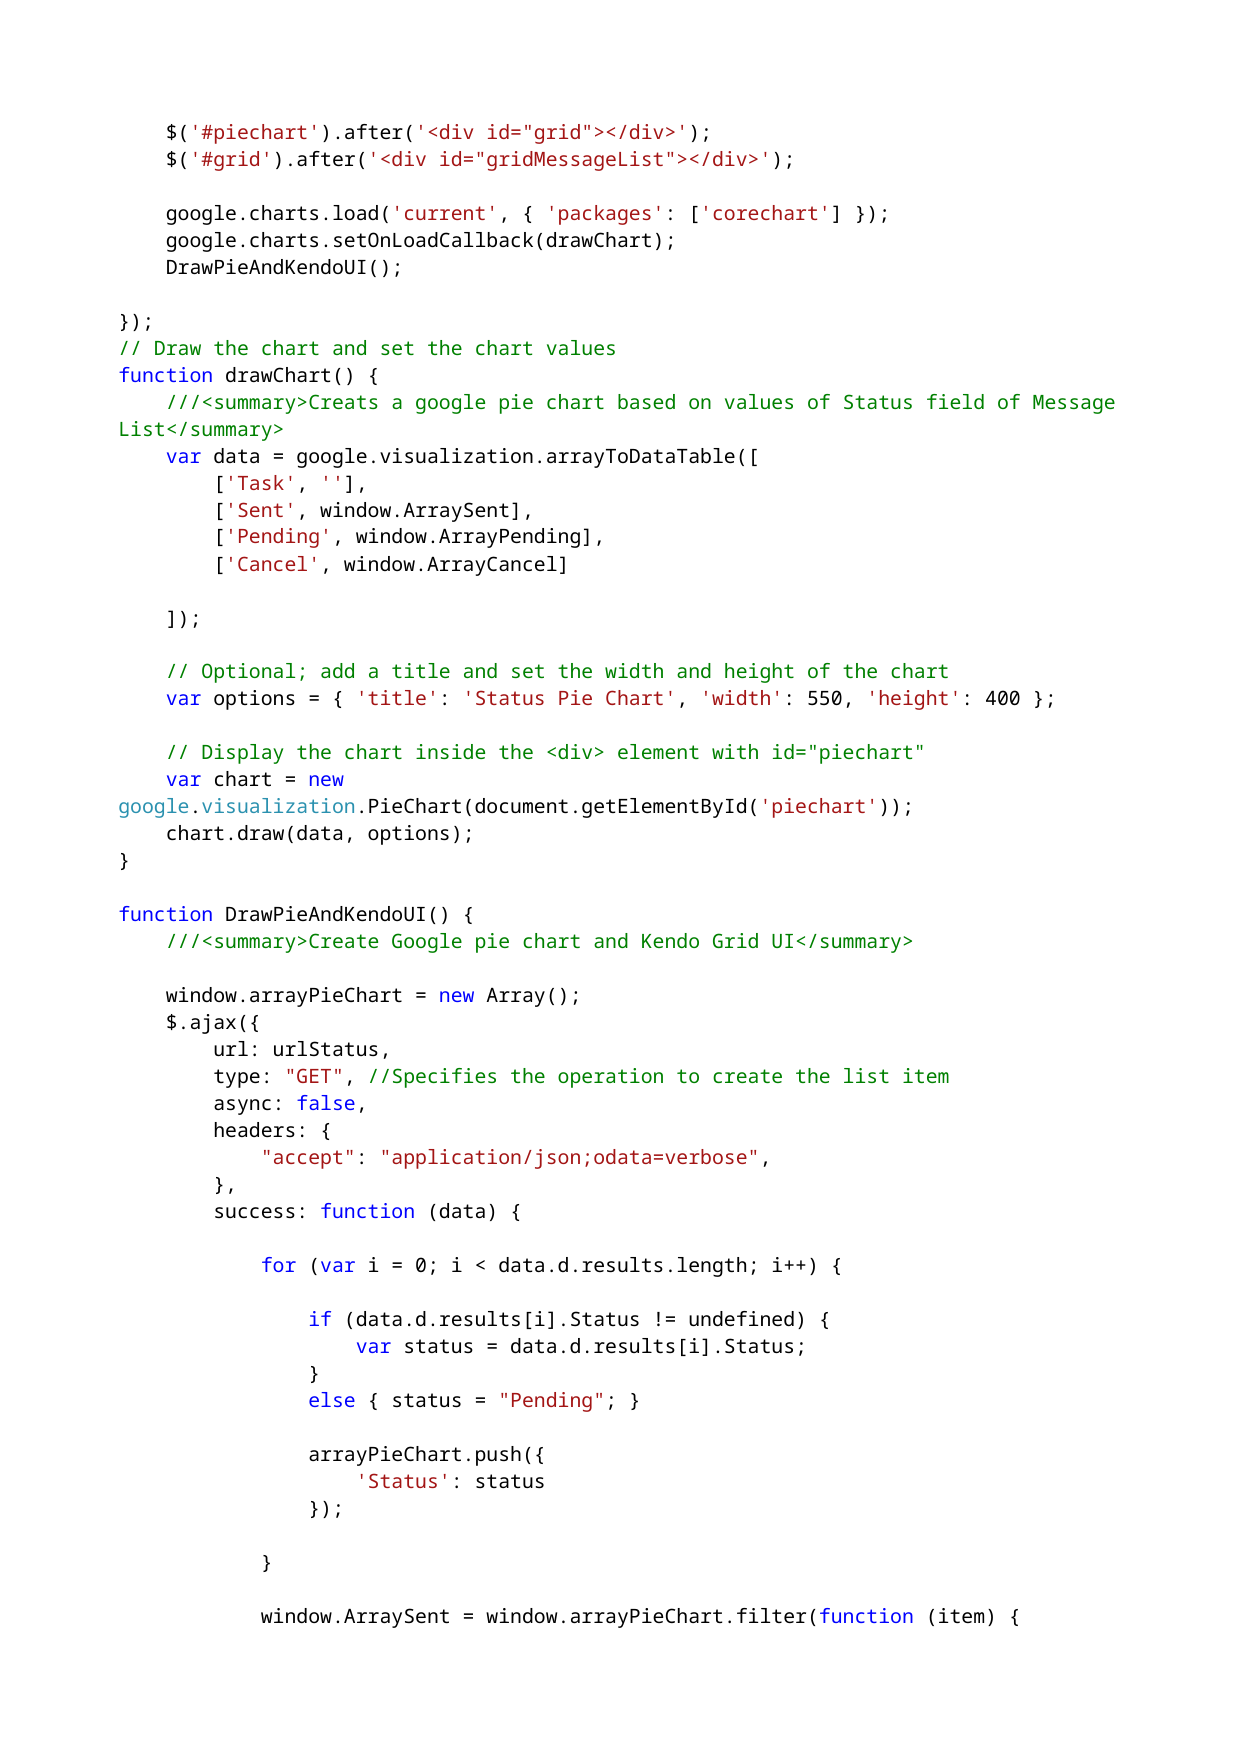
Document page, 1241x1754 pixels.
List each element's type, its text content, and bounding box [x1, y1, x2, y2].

text }, [118, 1170, 1122, 1197]
text $('#piechart').after('<div id="grid"></div>'); [118, 118, 1122, 145]
text window.ArraySent = window.arrayPieChart.filter(function (item) { [118, 1602, 1122, 1629]
text var chart = new google.visualization.PieChart(document.getElementById('piechart')); [118, 766, 1122, 819]
text headers: { [118, 1116, 1122, 1143]
text "accept": "application/json;odata=verbose", [118, 1143, 1122, 1170]
text ///<summary>Creats a google pie chart based on values of Status field of Message List</summary> [118, 388, 1122, 442]
text 'Status': status [118, 1467, 1122, 1494]
text } [118, 1359, 1122, 1386]
text $.ajax({ [118, 1008, 1122, 1035]
text function DrawPieAndKendoUI() { [118, 901, 1122, 927]
text }); [118, 307, 1122, 334]
text success: function (data) { [118, 1197, 1122, 1224]
text $('#grid').after('<div id="gridMessageList"></div>'); [118, 145, 1122, 172]
text google.charts.setOnLoadCallback(drawChart); [118, 226, 1122, 253]
text // Draw the chart and set the chart values [118, 334, 1122, 361]
text for (var i = 0; i < data.d.results.length; i++) { [118, 1251, 1122, 1278]
text } [118, 847, 1122, 873]
text ['Task', ''], [118, 469, 1122, 496]
text } [118, 1548, 1122, 1575]
text ['Cancel', window.ArrayCancel] [118, 550, 1122, 577]
text window.arrayPieChart = new Array(); [118, 981, 1122, 1008]
text function drawChart() { [118, 361, 1122, 388]
text type: "GET", //Specifies the operation to create the list item [118, 1062, 1122, 1089]
text var options = { 'title': 'Status Pie Chart', 'width': 550, 'height': 400 }; [118, 685, 1122, 712]
text ///<summary>Create Google pie chart and Kendo Grid UI</summary> [118, 927, 1122, 954]
text // Display the chart inside the <div> element with id="piechart" [118, 739, 1122, 766]
text ['Sent', window.ArraySent], [118, 496, 1122, 523]
text DrawPieAndKendoUI(); [118, 253, 1122, 280]
text google.charts.load('current', { 'packages': ['corechart'] }); [118, 199, 1122, 226]
text arrayPieChart.push({ [118, 1440, 1122, 1467]
text chart.draw(data, options); [118, 819, 1122, 847]
text else { status = "Pending"; } [118, 1386, 1122, 1413]
text var status = data.d.results[i].Status; [118, 1332, 1122, 1359]
text if (data.d.results[i].Status != undefined) { [118, 1305, 1122, 1332]
text ]); [118, 604, 1122, 631]
text async: false, [118, 1089, 1122, 1116]
text ['Pending', window.ArrayPending], [118, 523, 1122, 550]
text var data = google.visualization.arrayToDataTable([ [118, 442, 1122, 469]
text url: urlStatus, [118, 1035, 1122, 1062]
text }); [118, 1494, 1122, 1521]
text // Optional; add a title and set the width and height of the chart [118, 658, 1122, 685]
